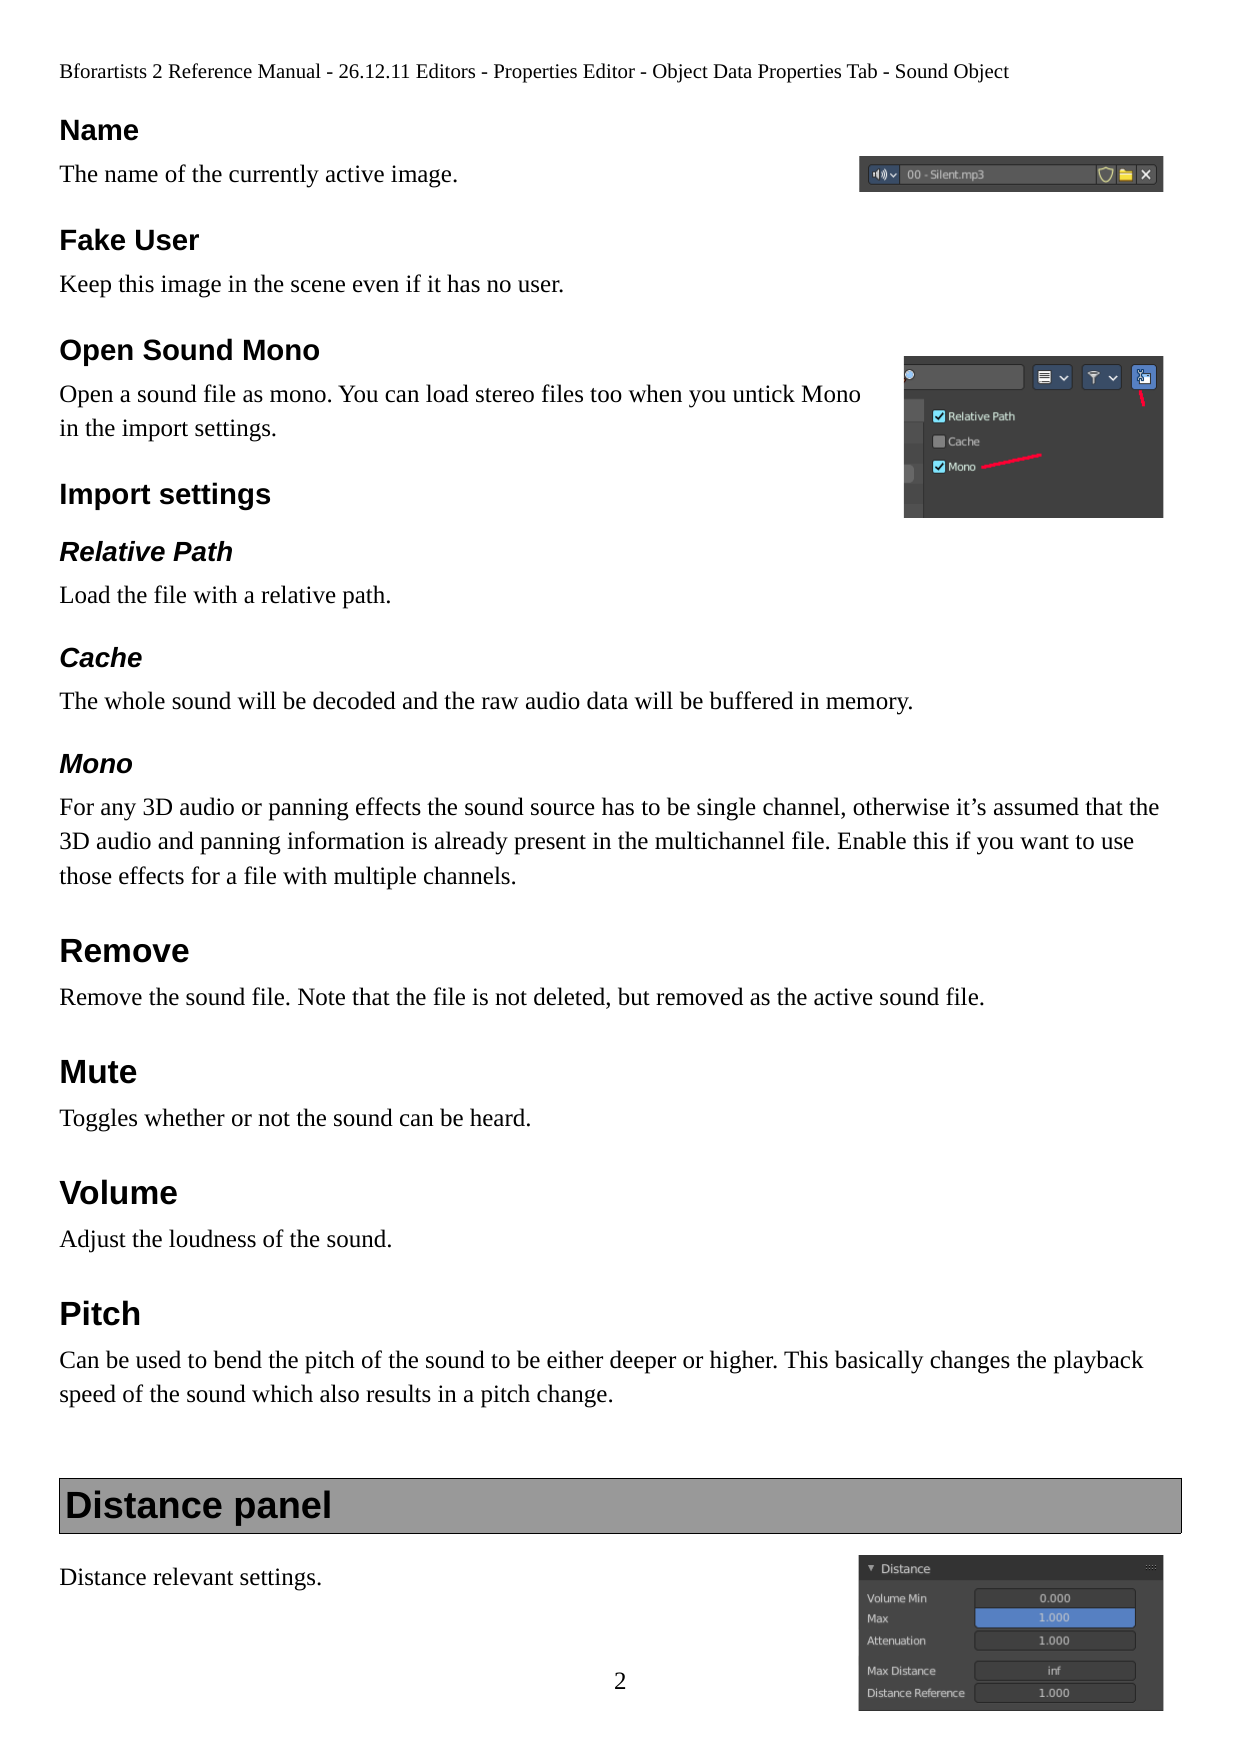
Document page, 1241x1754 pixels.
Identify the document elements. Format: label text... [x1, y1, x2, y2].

text The name of the currently active image. [59, 159, 859, 188]
text Distance relevant settings. [59, 1562, 858, 1590]
text Adjust the loudness of the sound. [59, 1224, 1181, 1253]
subtitle Volume [59, 1173, 1181, 1211]
picture [903, 356, 1164, 518]
text Load the file with a relative path. [59, 580, 1181, 609]
subtitle Name [59, 113, 1181, 146]
picture [858, 1555, 1164, 1711]
text Keep this image in the scene even if it has no user. [59, 269, 1181, 297]
subtitle Mute [59, 1052, 1181, 1090]
subtitle Import settings [59, 477, 903, 511]
subtitle [1164, 477, 1181, 511]
text Open a sound file as mono. You can load stereo files too when you untick Mono in the import settings. [59, 379, 903, 442]
text The whole sound will be decoded and the raw audio data will be buffered in memory. [59, 686, 1181, 714]
text Remove the sound file. Note that the file is not deleted, but removed as the active sound file. [59, 982, 1181, 1011]
text Toggles whether or not the sound can be heard. [59, 1103, 1181, 1132]
text Can be used to bend the pitch of the sound to be either deeper or higher. This basically changes the playback speed of the sound which also results in a pitch change. [59, 1345, 1181, 1408]
subtitle Fake User [59, 222, 1181, 256]
picture [859, 156, 1164, 192]
text For any 3D audio or panning effects the sound source has to be single channel, otherwise it’s assumed that the 3D audio and panning information is already present in the multichannel file. Enable this if you want to use those effects for a file with multiple channels. [59, 792, 1181, 889]
subtitle Remove [59, 931, 1181, 969]
subtitle Mono [59, 747, 1181, 779]
subtitle Pitch [59, 1294, 1181, 1332]
subtitle Open Sound Mono [59, 332, 1181, 366]
table_header Distance panel [60, 1479, 1181, 1533]
subtitle Cache [59, 641, 1181, 673]
subtitle Relative Path [59, 536, 1181, 567]
